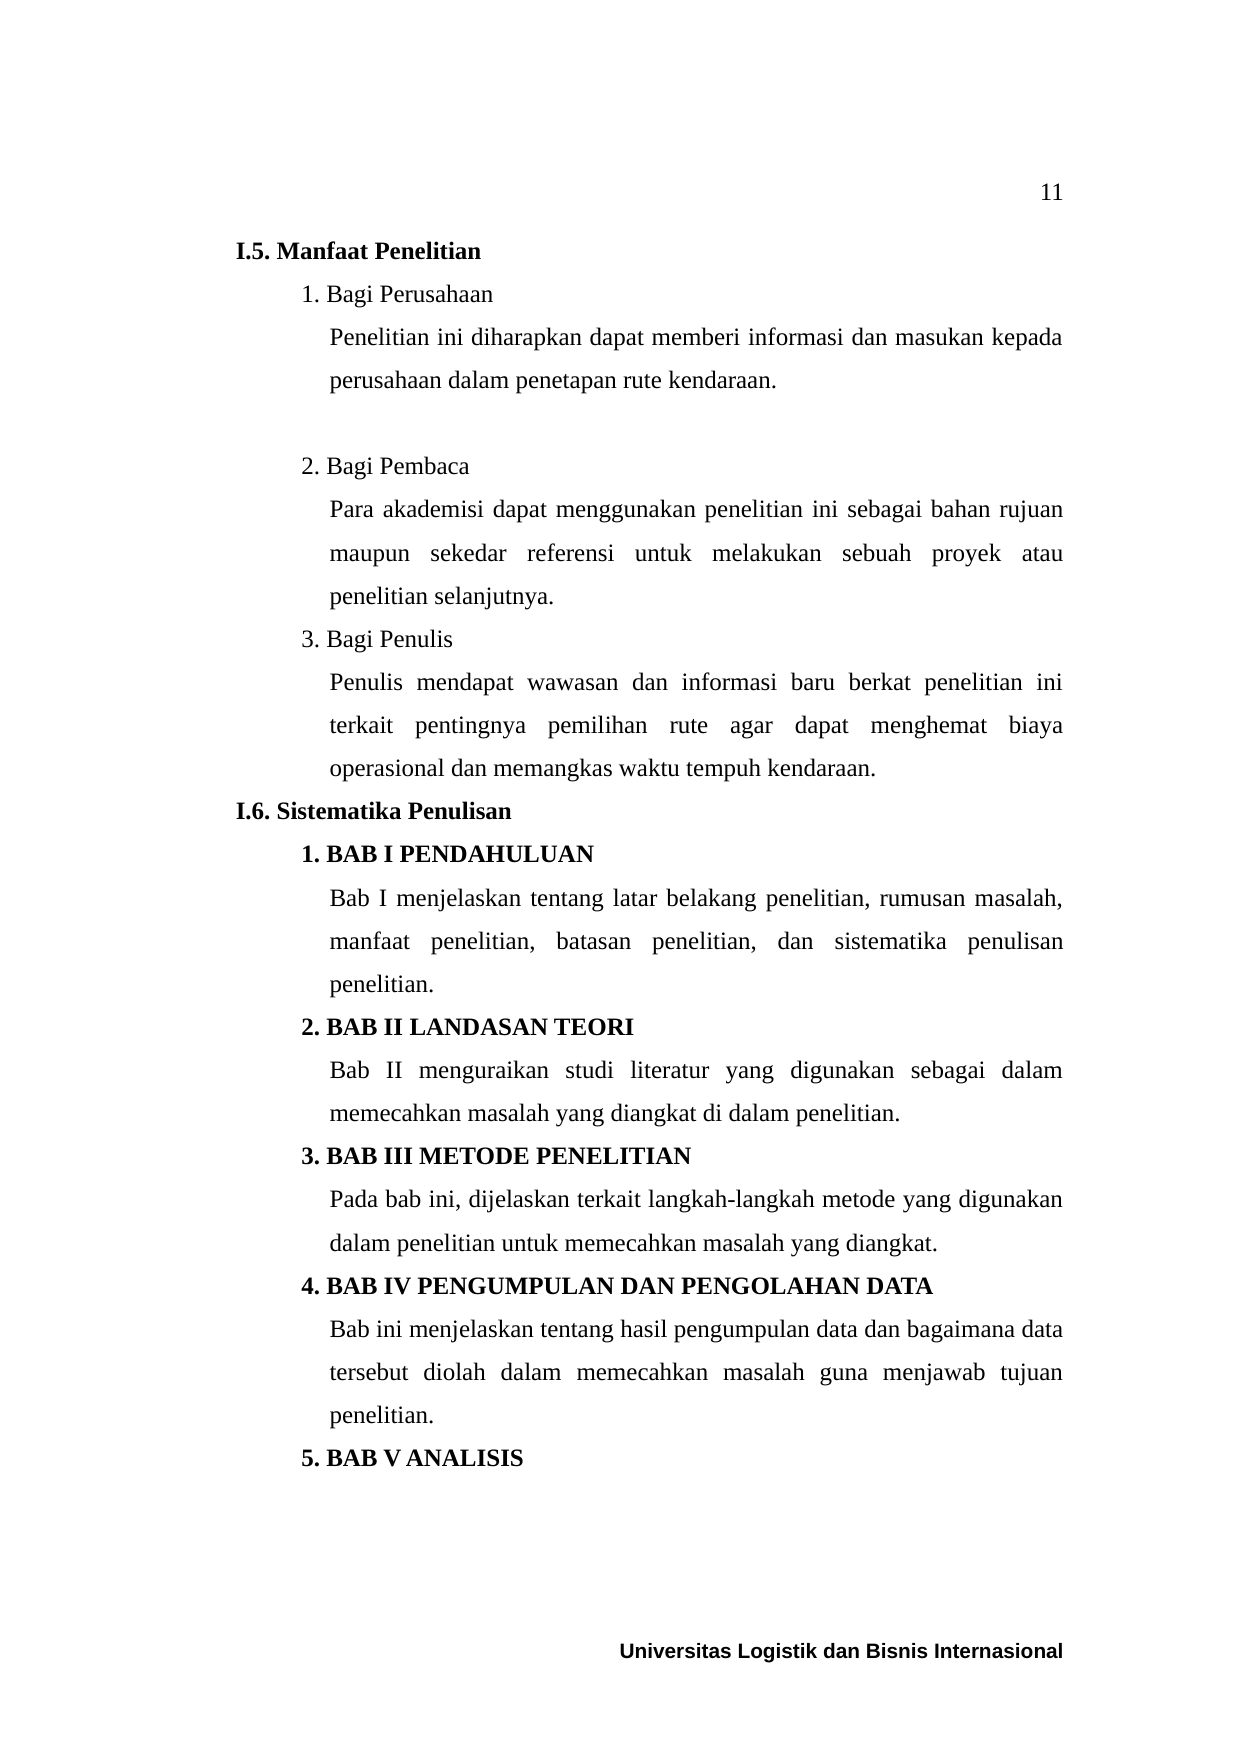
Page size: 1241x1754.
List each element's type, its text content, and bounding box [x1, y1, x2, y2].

text 5. BAB V ANALISIS [301, 1443, 1063, 1472]
text 1. BAB I PENDAHULUAN [301, 839, 1063, 868]
list 2. Bagi Pembaca [263, 451, 1063, 480]
list Para akademisi dapat menggunakan penelitian ini sebagai bahan rujuan maupun sekedar referensi untuk melakukan sebuah proyek atau penelitian selanjutnya. [301, 494, 1063, 609]
list Penulis mendapat wawasan dan informasi baru berkat penelitian ini terkait pentingnya pemilihan rute agar dapat menghemat biaya operasional dan memangkas waktu tempuh kendaraan. [301, 667, 1063, 782]
list Penelitian ini diharapkan dapat memberi informasi dan masukan kepada perusahaan dalam penetapan rute kendaraan. [301, 322, 1063, 394]
subtitle Sistematika Penulisan [236, 796, 1063, 825]
text 2. BAB II LANDASAN TEORI [301, 1012, 1063, 1041]
text Bab I menjelaskan tentang latar belakang penelitian, rumusan masalah, manfaat penelitian, batasan penelitian, dan sistematika penulisan penelitian. [329, 883, 1063, 998]
text 3. BAB III METODE PENELITIAN [301, 1141, 1063, 1170]
subtitle Manfaat Penelitian [236, 236, 1063, 264]
list 3. Bagi Penulis [263, 624, 1063, 653]
text Bab II menguraikan studi literatur yang digunakan sebagai dalam memecahkan masalah yang diangkat di dalam penelitian. [329, 1055, 1063, 1127]
text Pada bab ini, dijelaskan terkait langkah-langkah metode yang digunakan dalam penelitian untuk memecahkan masalah yang diangkat. [329, 1184, 1063, 1256]
text 4. BAB IV PENGUMPULAN DAN PENGOLAHAN DATA [301, 1271, 1063, 1299]
text Bab ini menjelaskan tentang hasil pengumpulan data dan bagaimana data tersebut diolah dalam memecahkan masalah guna menjawab tujuan penelitian. [329, 1314, 1063, 1429]
list 1. Bagi Perusahaan [263, 279, 1063, 308]
